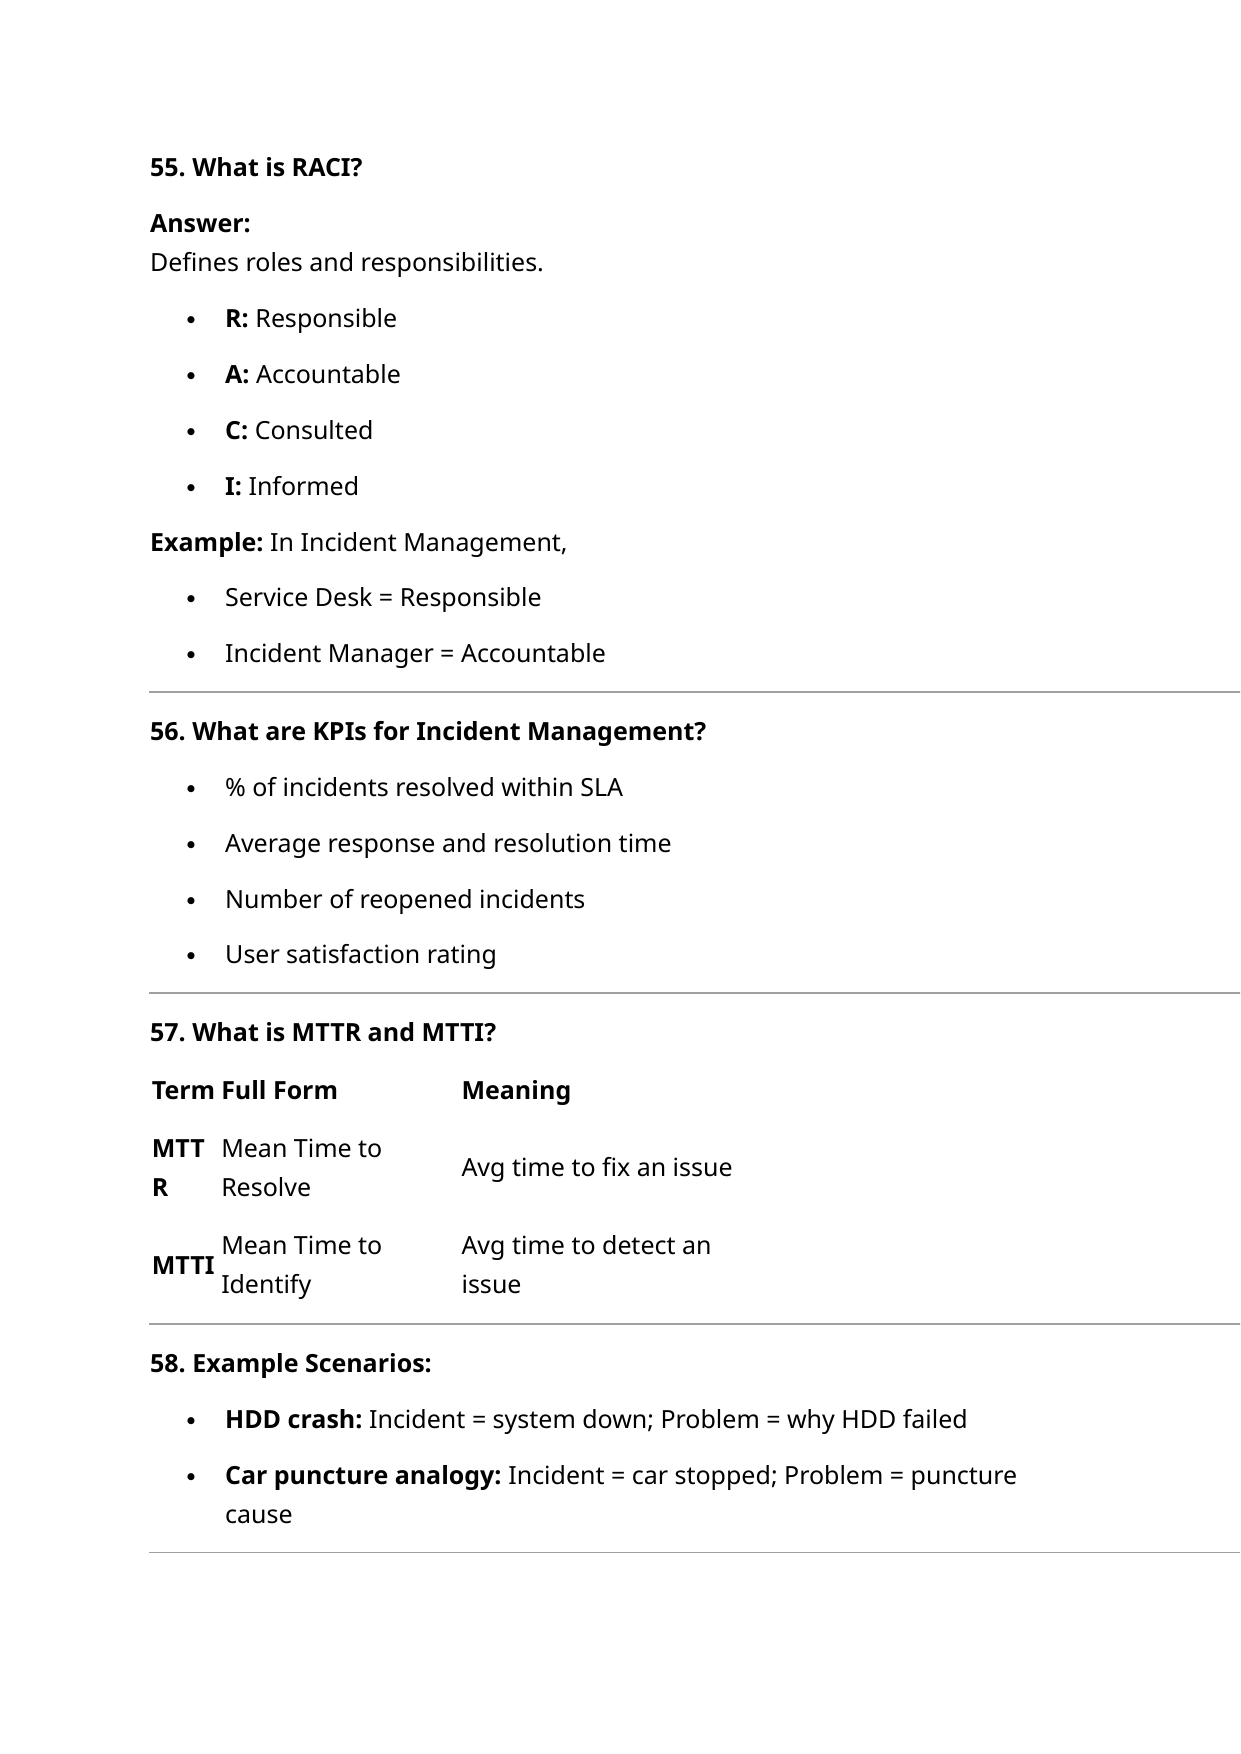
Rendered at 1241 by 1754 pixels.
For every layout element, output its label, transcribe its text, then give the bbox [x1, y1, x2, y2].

table_cell Mean Time to Identify [220, 1226, 460, 1323]
table_cell MTTI [150, 1226, 219, 1323]
list R: Responsible [187, 301, 1090, 335]
list User satisfaction rating [187, 937, 1090, 971]
list A: Accountable [187, 357, 1090, 391]
text 57. What is MTTR and MTTI? [150, 1015, 1090, 1049]
text Example: In Incident Management, [150, 524, 1090, 558]
table_cell Avg time to detect an issue [460, 1226, 754, 1323]
text 58. Example Scenarios: [150, 1346, 1090, 1380]
table_cell Avg time to fix an issue [460, 1129, 754, 1226]
table_header Term [150, 1071, 219, 1129]
list Service Desk = Responsible [187, 580, 1090, 614]
list HDD crash: Incident = system down; Problem = why HDD failed [187, 1401, 1090, 1436]
list Average response and resolution time [187, 825, 1090, 859]
list Incident Manager = Accountable [187, 636, 1090, 670]
table_header Full Form [220, 1071, 460, 1129]
list Car puncture analogy: Incident = car stopped; Problem = puncture cause [187, 1457, 1090, 1531]
table_cell MTTR [150, 1129, 219, 1226]
list % of incidents resolved within SLA [187, 769, 1090, 804]
text 56. What are KPIs for Incident Management? [150, 714, 1090, 748]
list I: Informed [187, 468, 1090, 502]
text Answer: Defines roles and responsibilities. [150, 206, 1090, 279]
list Number of reopened incidents [187, 881, 1090, 915]
table_header Meaning [460, 1071, 754, 1129]
list C: Consulted [187, 412, 1090, 447]
text 55. What is RACI? [150, 150, 1090, 184]
table_cell Mean Time to Resolve [220, 1129, 460, 1226]
